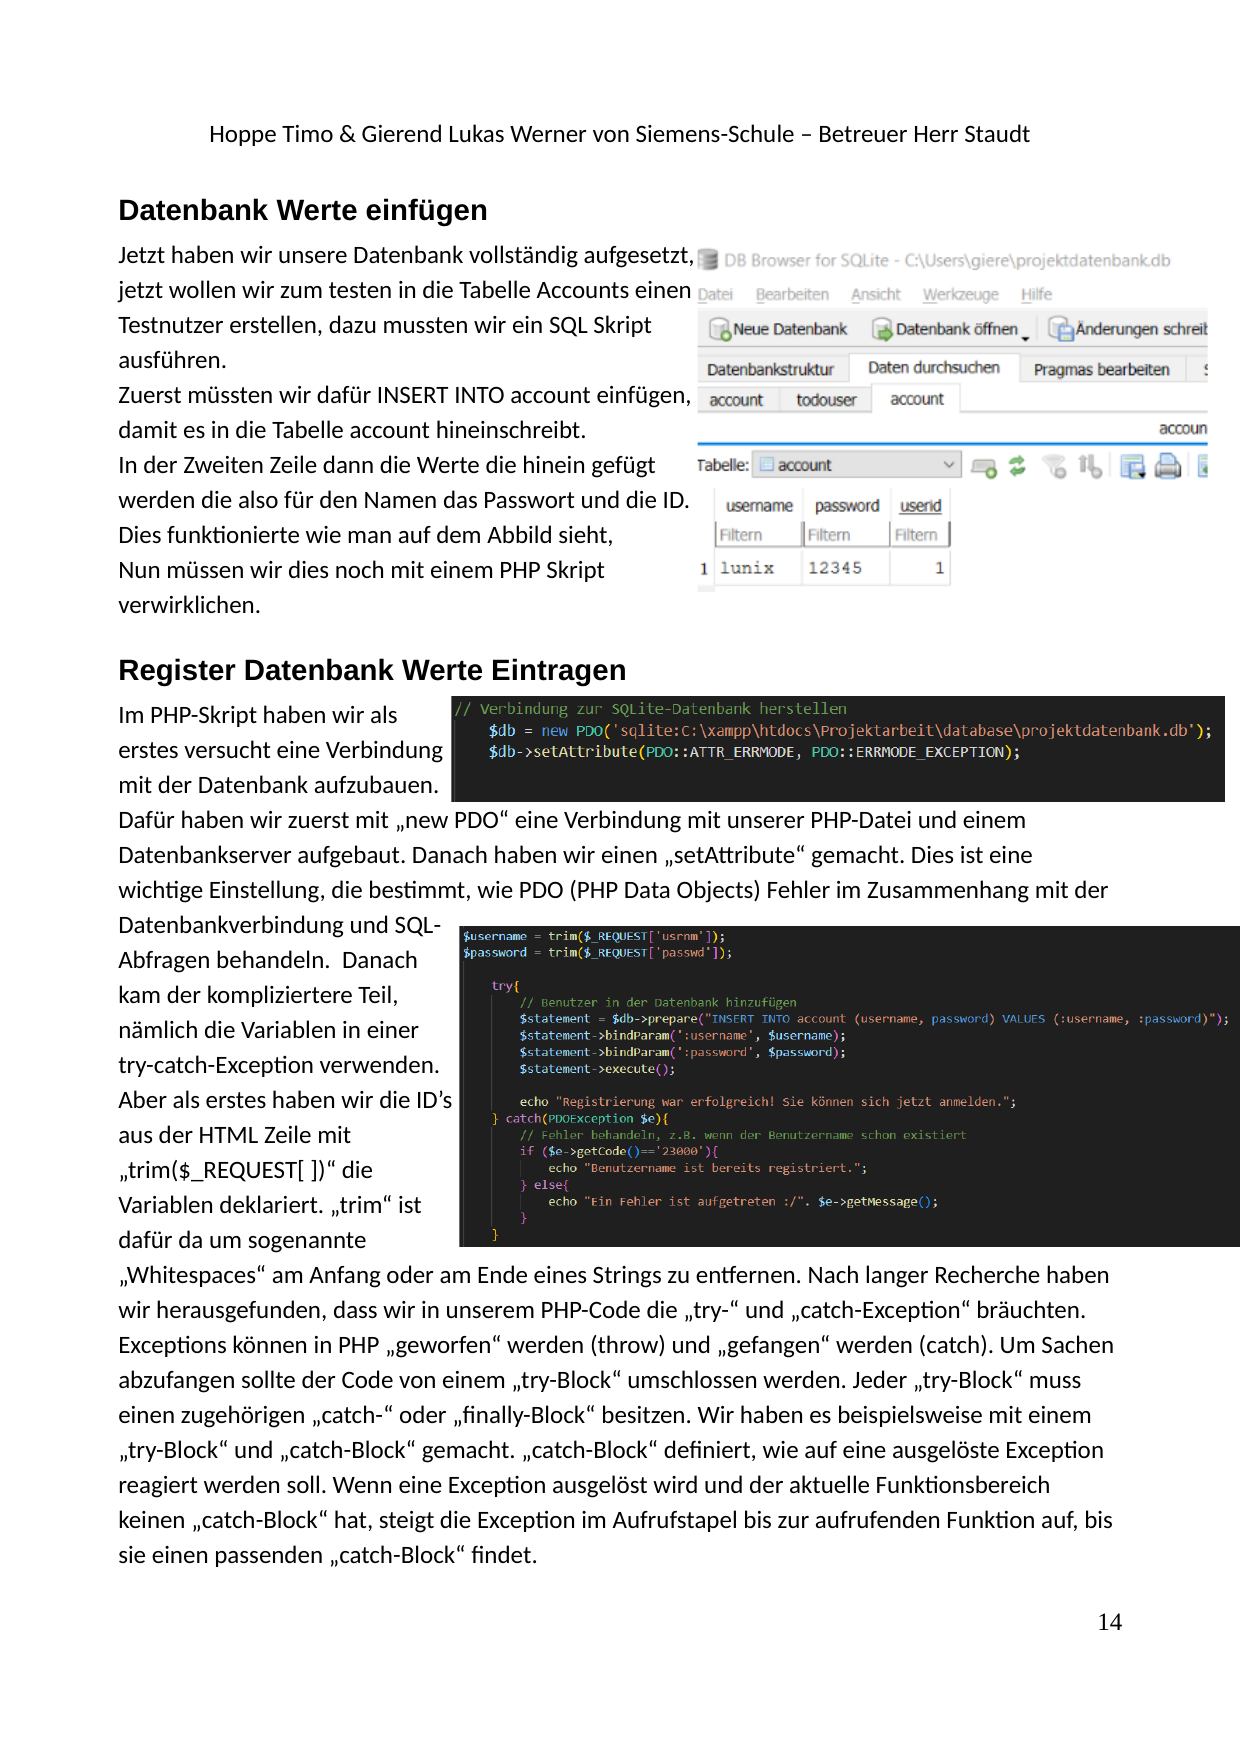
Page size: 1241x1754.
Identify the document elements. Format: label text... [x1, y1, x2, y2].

subtitle Datenbank Werte einfügen [118, 193, 1122, 226]
subtitle Register Datenbank Werte Eintragen [118, 653, 1122, 687]
picture [459, 926, 1240, 1247]
picture [451, 696, 1225, 802]
picture [697, 242, 1208, 592]
text Im PHP-Skript haben wir als erstes versucht eine Verbindung mit der Datenbank aufzubauen. Dafür haben wir zuerst mit „new PDO“ eine Verbindung mit unserer PHP-Datei und einem Datenbankserver aufgebaut. Danach haben wir einen „setAttribute“ gemacht. Dies ist eine wichtige Einstellung, die bestimmt, wie PDO (PHP Data Objects) Fehler im Zusammenhang mit der Datenbankverbindung und SQL-Abfragen behandeln. Danach kam der kompliziertere Teil, nämlich die Variablen in einer try-catch-Exception verwenden. Aber als erstes haben wir die ID’s aus der HTML Zeile mit „trim($_REQUEST[ ])“ die Variablen deklariert. „trim“ ist dafür da um sogenannte „Whitespaces“ am Anfang oder am Ende eines Strings zu entfernen. Nach langer Recherche haben wir herausgefunden, dass wir in unserem PHP-Code die „try-“ und „catch-Exception“ bräuchten. Exceptions können in PHP „geworfen“ werden (throw) und „gefangen“ werden (catch). Um Sachen abzufangen sollte der Code von einem „try-Block“ umschlossen werden. Jeder „try-Block“ muss einen zugehörigen „catch-“ oder „finally-Block“ besitzen. Wir haben es beispielsweise mit einem „try-Block“ und „catch-Block“ gemacht. „catch-Block“ definiert, wie auf eine ausgelöste Exception reagiert werden soll. Wenn eine Exception ausgelöst wird und der aktuelle Funktionsbereich keinen „catch-Block“ hat, steigt die Exception im Aufrufstapel bis zur aufrufenden Funktion auf, bis sie einen passenden „catch-Block“ findet. [118, 699, 1122, 1570]
text Jetzt haben wir unsere Datenbank vollständig aufgesetzt, jetzt wollen wir zum testen in die Tabelle Accounts einen Testnutzer erstellen, dazu mussten wir ein SQL Skript ausführen. Zuerst müssten wir dafür INSERT INTO account einfügen, damit es in die Tabelle account hineinschreibt. In der Zweiten Zeile dann die Werte die hinein gefügt werden die also für den Namen das Passwort und die ID. Dies funktionierte wie man auf dem Abbild sieht, Nun müssen wir dies noch mit einem PHP Skript verwirklichen. [118, 239, 1122, 619]
